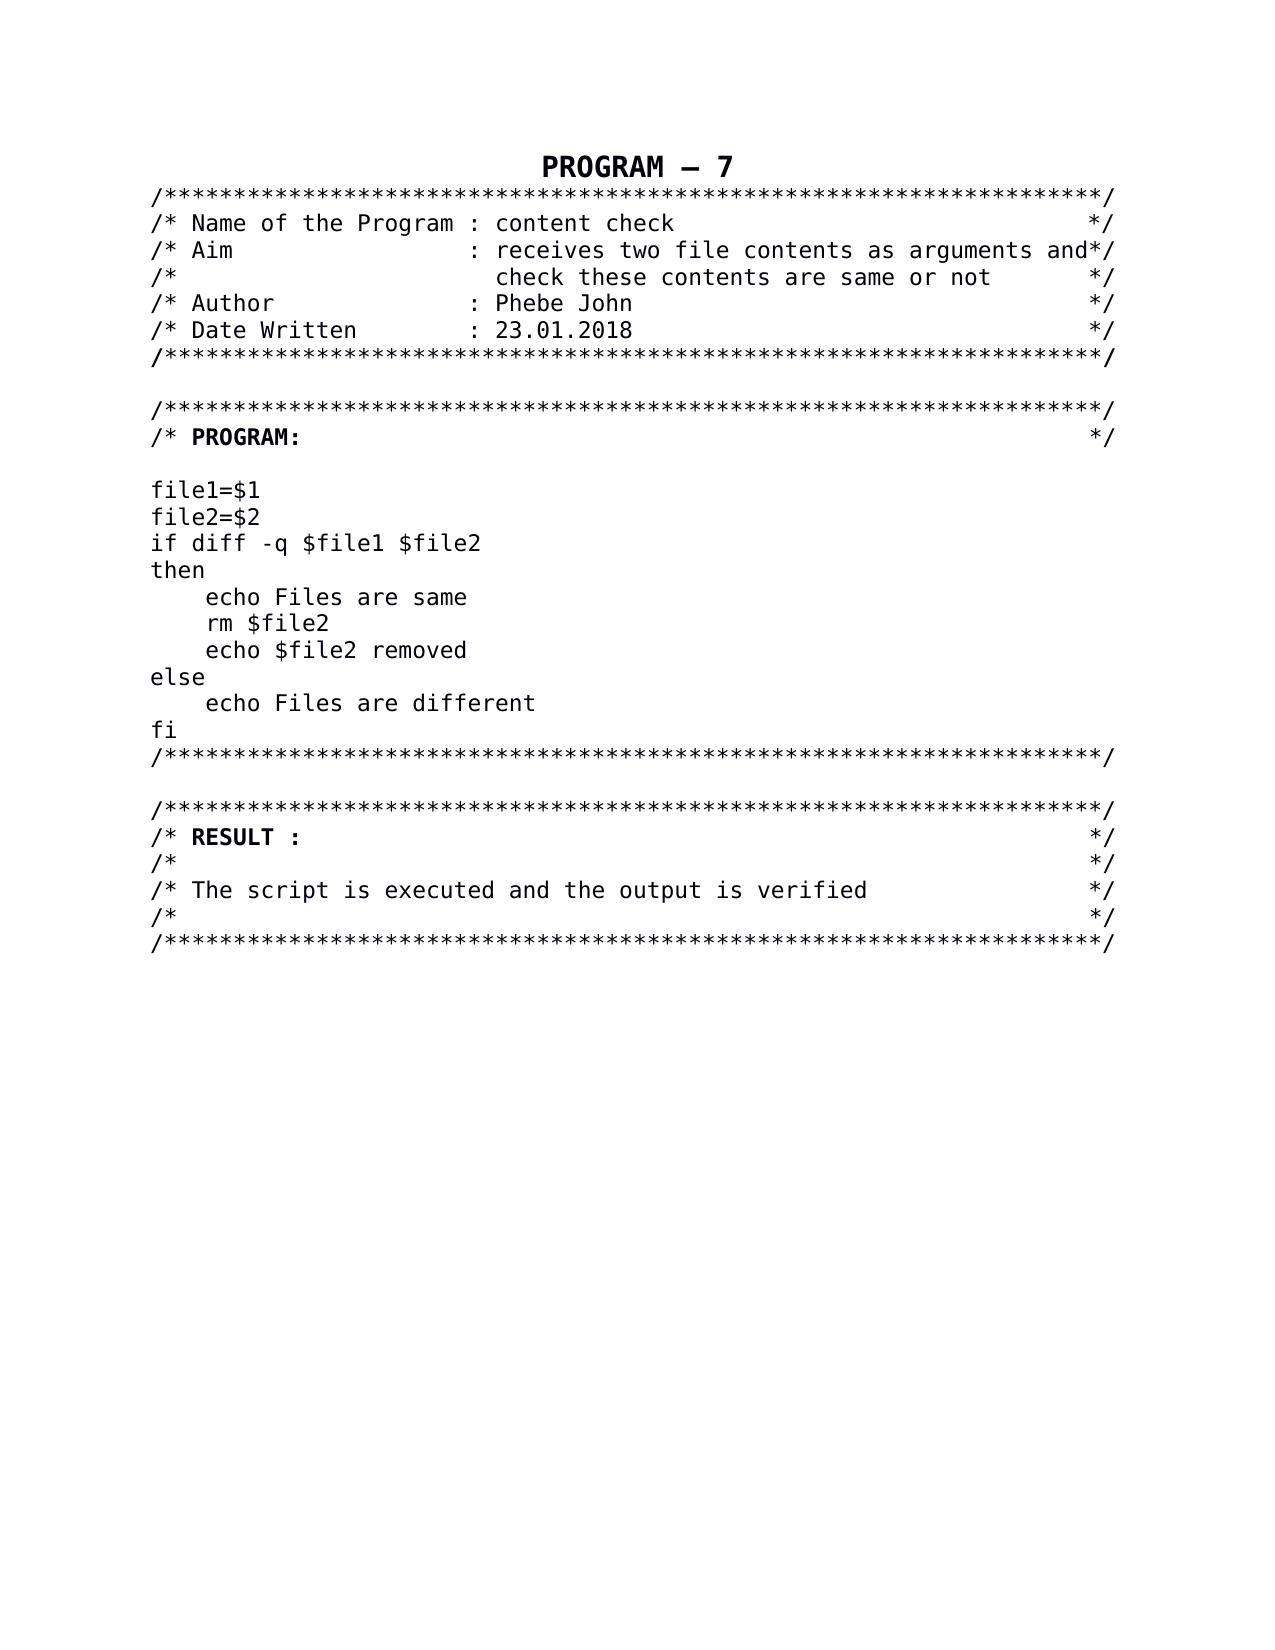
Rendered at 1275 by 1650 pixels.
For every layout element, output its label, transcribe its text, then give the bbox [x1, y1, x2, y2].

text /********************************************************************/ [150, 397, 1125, 424]
text /********************************************************************/ [150, 344, 1125, 371]
text /* Aim : receives two file contents as arguments and*/ [150, 237, 1125, 264]
text /* The script is executed and the output is verified */ [150, 877, 1125, 904]
text rm $file2 [150, 611, 1125, 637]
text fi [150, 717, 1125, 744]
text /* RESULT : */ [150, 824, 1125, 851]
text /********************************************************************/ [150, 797, 1125, 824]
text echo Files are same [150, 584, 1125, 611]
text /********************************************************************/ [150, 931, 1125, 957]
text if diff -q $file1 $file2 [150, 531, 1125, 557]
text echo Files are different [150, 691, 1125, 717]
text /* PROGRAM: */ [150, 424, 1125, 451]
text /********************************************************************/ [150, 184, 1125, 211]
text then [150, 557, 1125, 584]
text file2=$2 [150, 504, 1125, 531]
text /* */ [150, 851, 1125, 877]
text /* check these contents are same or not */ [150, 264, 1125, 291]
text /* Author : Phebe John */ [150, 291, 1125, 317]
text /********************************************************************/ [150, 744, 1125, 771]
text /* */ [150, 904, 1125, 931]
text else [150, 664, 1125, 691]
text file1=$1 [150, 477, 1125, 504]
text PROGRAM – 7 [150, 150, 1125, 184]
text echo $file2 removed [150, 637, 1125, 664]
text /* Date Written : 23.01.2018 */ [150, 317, 1125, 344]
text /* Name of the Program : content check */ [150, 211, 1125, 237]
